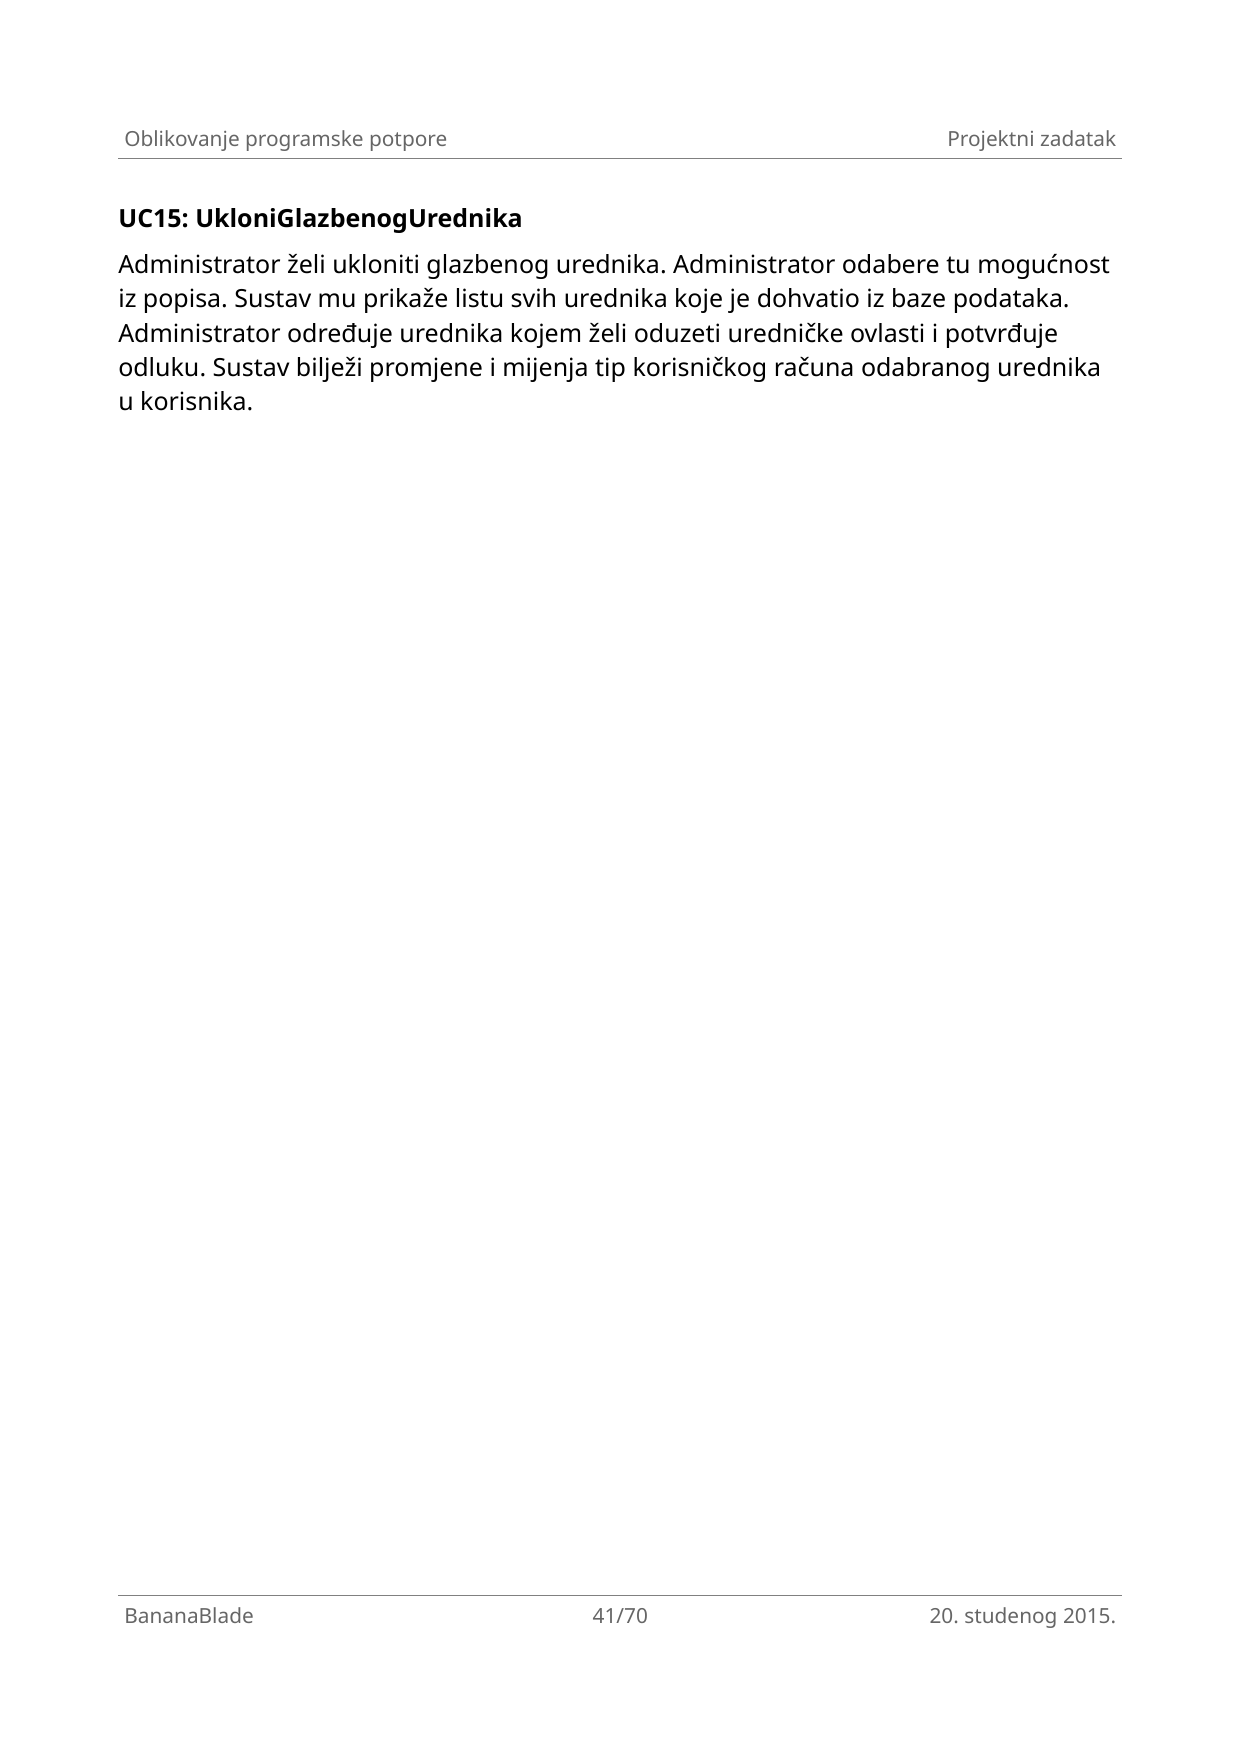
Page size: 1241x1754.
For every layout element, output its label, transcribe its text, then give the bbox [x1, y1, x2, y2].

subtitle UC15: UkloniGlazbenogUrednika [118, 201, 1122, 234]
text Administrator želi ukloniti glazbenog urednika. Administrator odabere tu mogućnost iz popisa. Sustav mu prikaže listu svih urednika koje je dohvatio iz baze podataka. Administrator određuje urednika kojem želi oduzeti uredničke ovlasti i potvrđuje odluku. Sustav bilježi promjene i mijenja tip korisničkog računa odabranog urednika u korisnika. [118, 247, 1122, 417]
